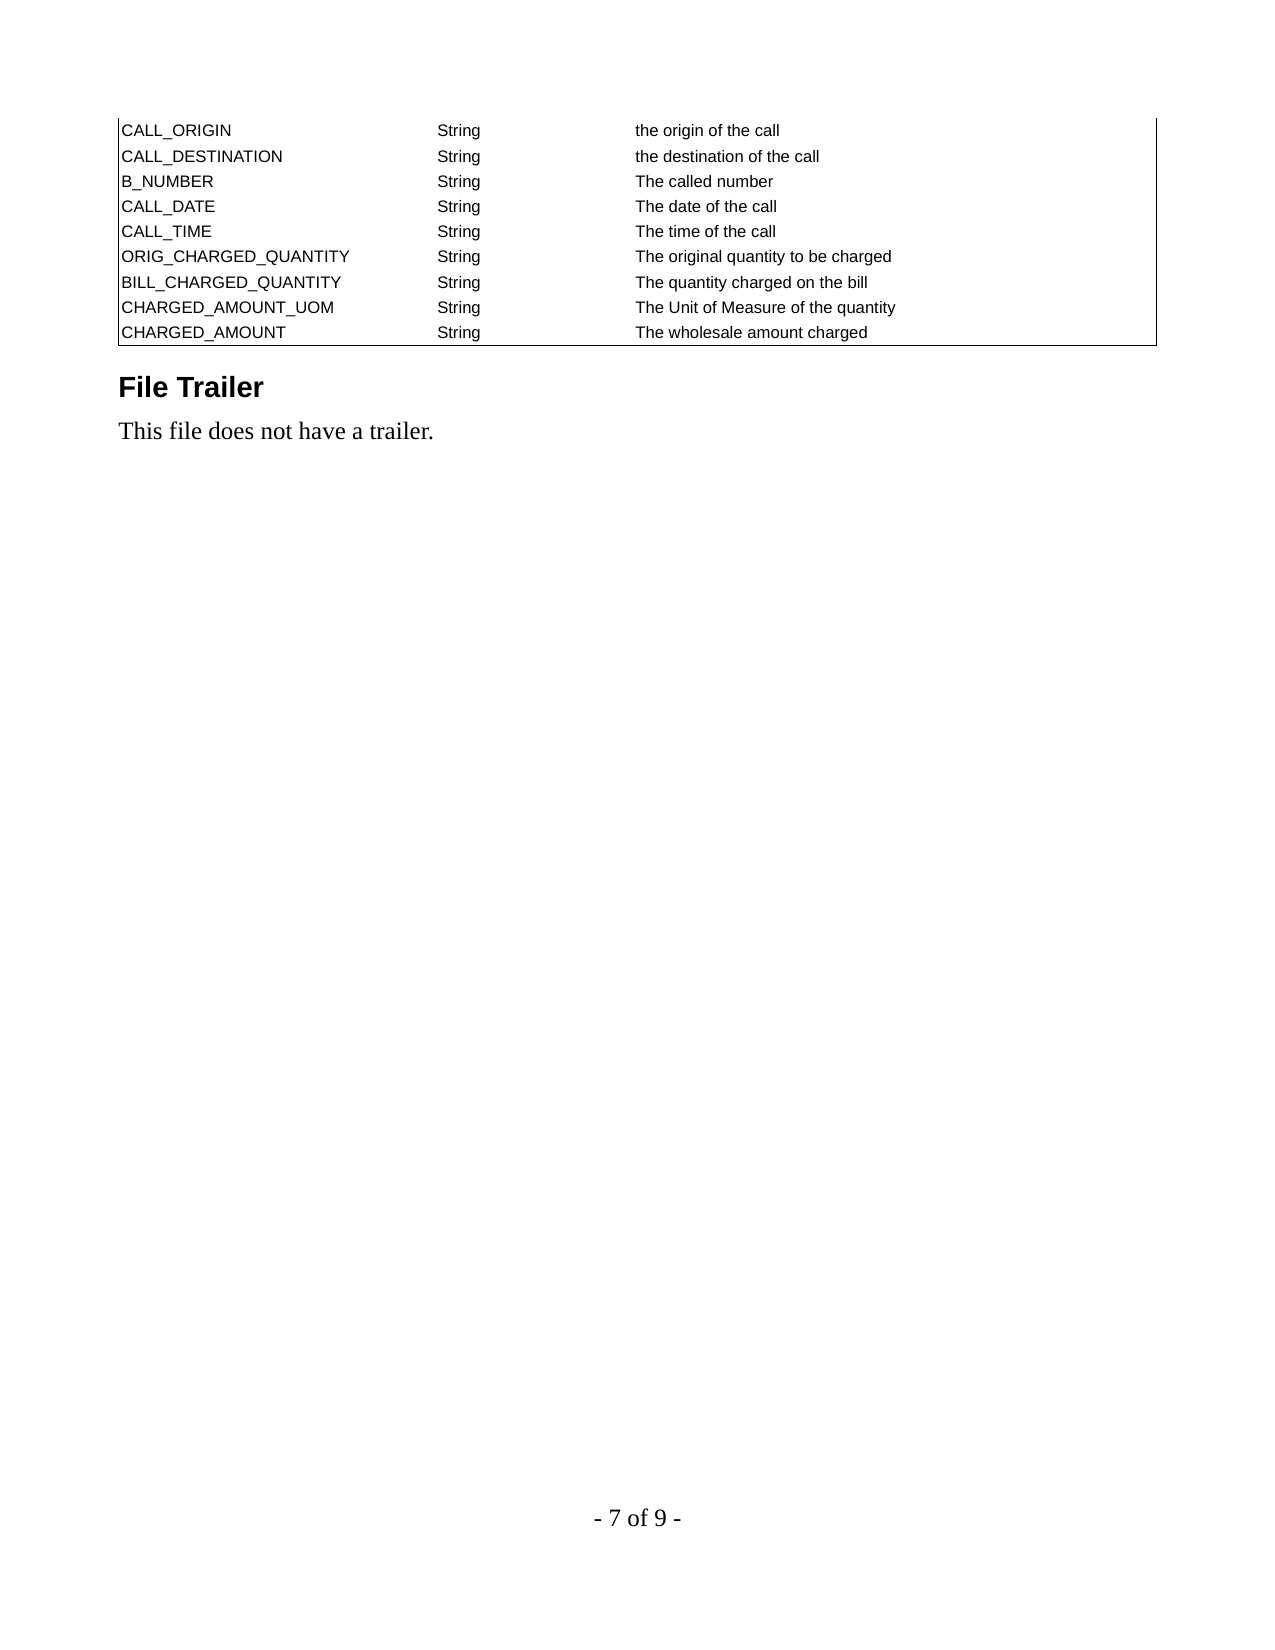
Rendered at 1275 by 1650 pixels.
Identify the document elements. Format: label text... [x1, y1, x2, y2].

table_cell the destination of the call [632, 143, 1156, 168]
table_cell The Unit of Measure of the quantity [632, 295, 1156, 320]
table_cell CALL_TIME [119, 219, 434, 244]
table_cell CALL_DESTINATION [119, 143, 434, 168]
table_cell String [434, 295, 632, 320]
table_cell String [434, 219, 632, 244]
table_cell the origin of the call [632, 118, 1156, 143]
table_cell String [434, 194, 632, 219]
table_cell The called number [632, 169, 1156, 194]
table_cell The wholesale amount charged [632, 320, 1156, 345]
table_cell ORIG_CHARGED_QUANTITY [119, 244, 434, 269]
table_cell CALL_DATE [119, 194, 434, 219]
table_cell B_NUMBER [119, 169, 434, 194]
table_cell The time of the call [632, 219, 1156, 244]
table_cell BILL_CHARGED_QUANTITY [119, 269, 434, 294]
table_cell The date of the call [632, 194, 1156, 219]
table_cell CHARGED_AMOUNT_UOM [119, 295, 434, 320]
table_cell String [434, 143, 632, 168]
table_cell String [434, 320, 632, 345]
table_cell String [434, 118, 632, 143]
table_cell String [434, 169, 632, 194]
table_cell String [434, 269, 632, 294]
table_cell String [434, 244, 632, 269]
table_cell CALL_ORIGIN [119, 118, 434, 143]
table_cell The original quantity to be charged [632, 244, 1156, 269]
table_cell CHARGED_AMOUNT [119, 320, 434, 345]
subtitle File Trailer [118, 370, 1157, 404]
text This file does not have a trailer. [118, 416, 1157, 445]
table_cell The quantity charged on the bill [632, 269, 1156, 294]
